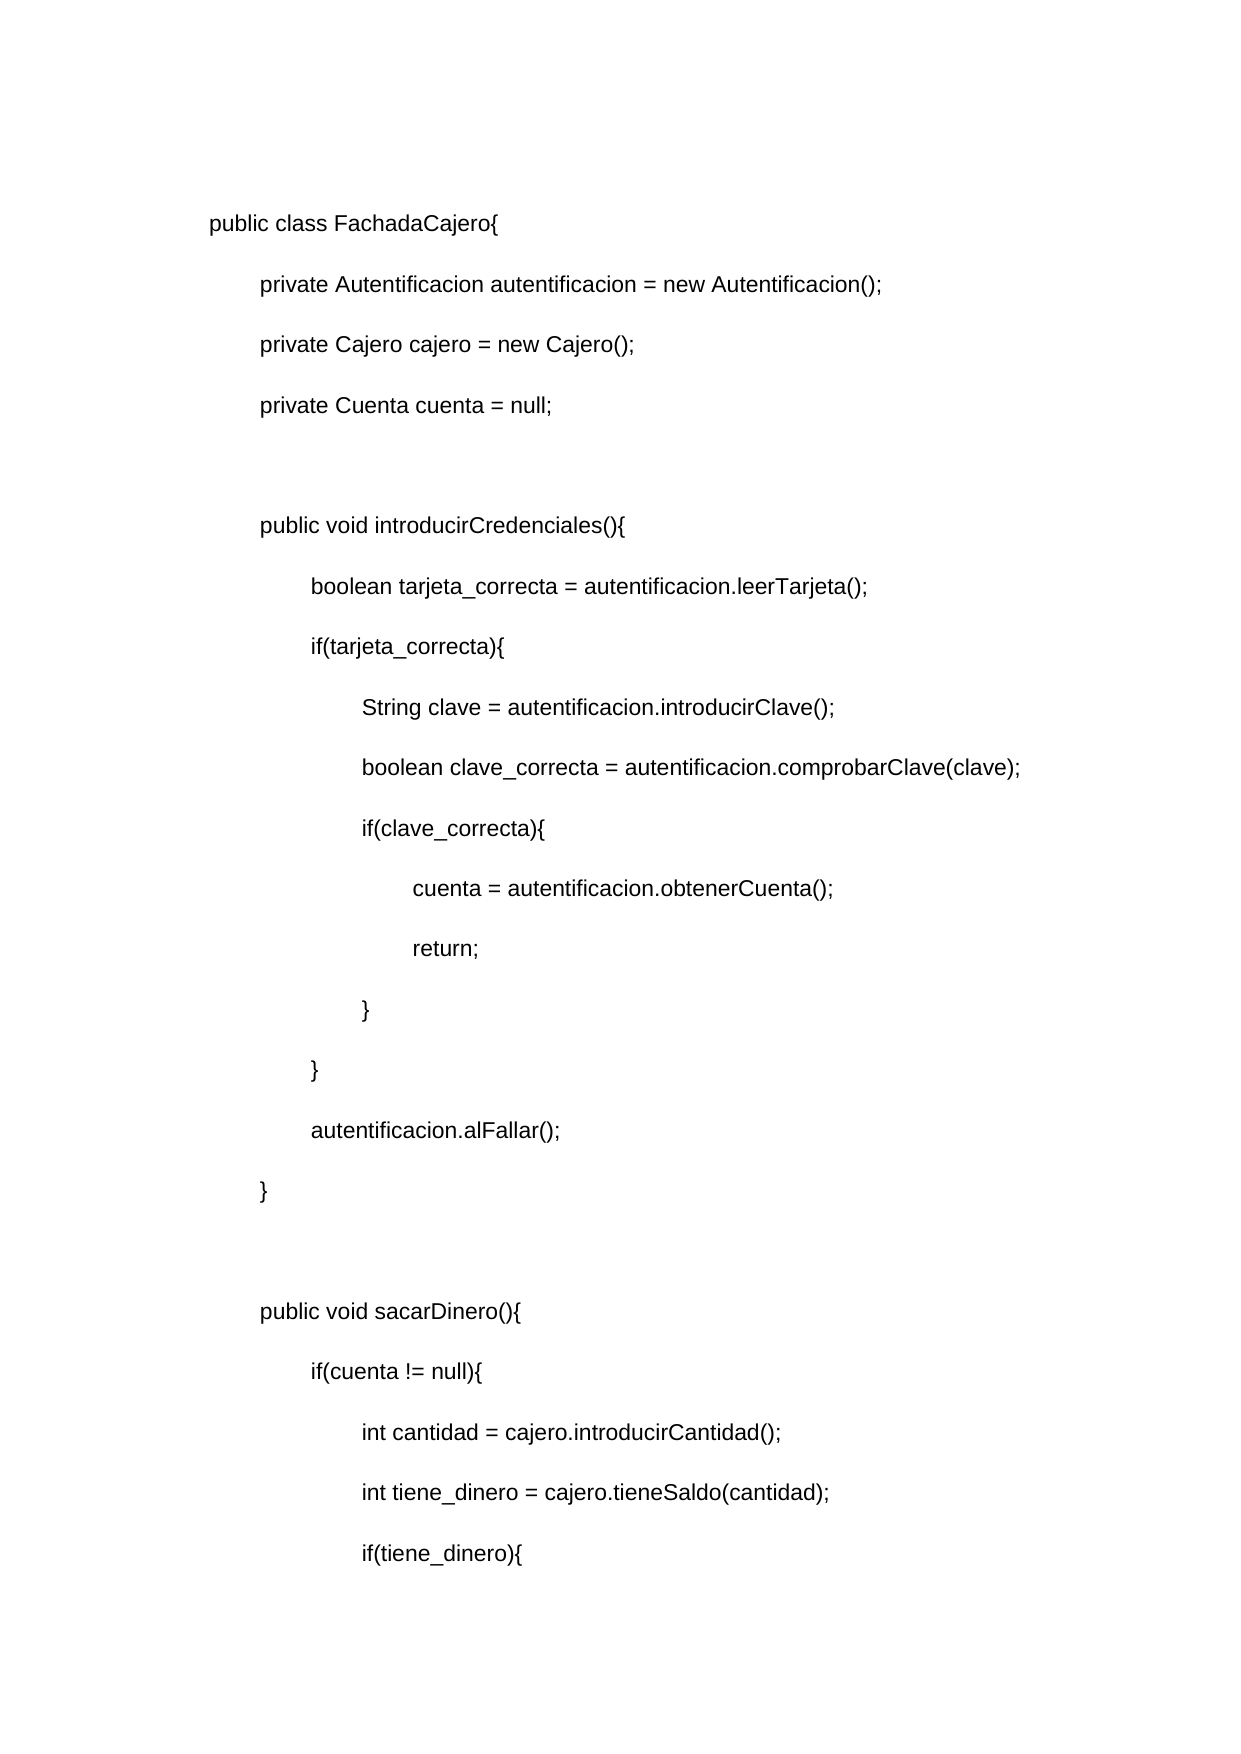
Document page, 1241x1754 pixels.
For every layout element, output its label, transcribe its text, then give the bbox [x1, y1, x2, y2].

text public void introducirCredenciales(){ [209, 512, 1090, 539]
text cuenta = autentificacion.obtenerCuenta(); [209, 875, 1090, 901]
text if(tarjeta_correcta){ [209, 633, 1090, 660]
text int tiene_dinero = cajero.tieneSaldo(cantidad); [209, 1479, 1090, 1506]
text if(clave_correcta){ [209, 814, 1090, 841]
text boolean clave_correcta = autentificacion.comprobarClave(clave); [209, 754, 1090, 781]
text private Cuenta cuenta = null; [209, 392, 1090, 418]
text String clave = autentificacion.introducirClave(); [209, 694, 1090, 720]
text if(tiene_dinero){ [209, 1539, 1090, 1566]
text public class FachadaCajero{ [209, 210, 1090, 237]
text int cantidad = cajero.introducirCantidad(); [209, 1419, 1090, 1445]
text autentificacion.alFallar(); [209, 1117, 1090, 1143]
text boolean tarjeta_correcta = autentificacion.leerTarjeta(); [209, 573, 1090, 599]
text } [209, 1177, 1090, 1203]
text private Cajero cajero = new Cajero(); [209, 331, 1090, 358]
text } [209, 996, 1090, 1022]
text private Autentificacion autentificacion = new Autentificacion(); [209, 271, 1090, 297]
text return; [209, 935, 1090, 962]
text if(cuenta != null){ [209, 1358, 1090, 1385]
text } [209, 1056, 1090, 1083]
text public void sacarDinero(){ [209, 1298, 1090, 1324]
